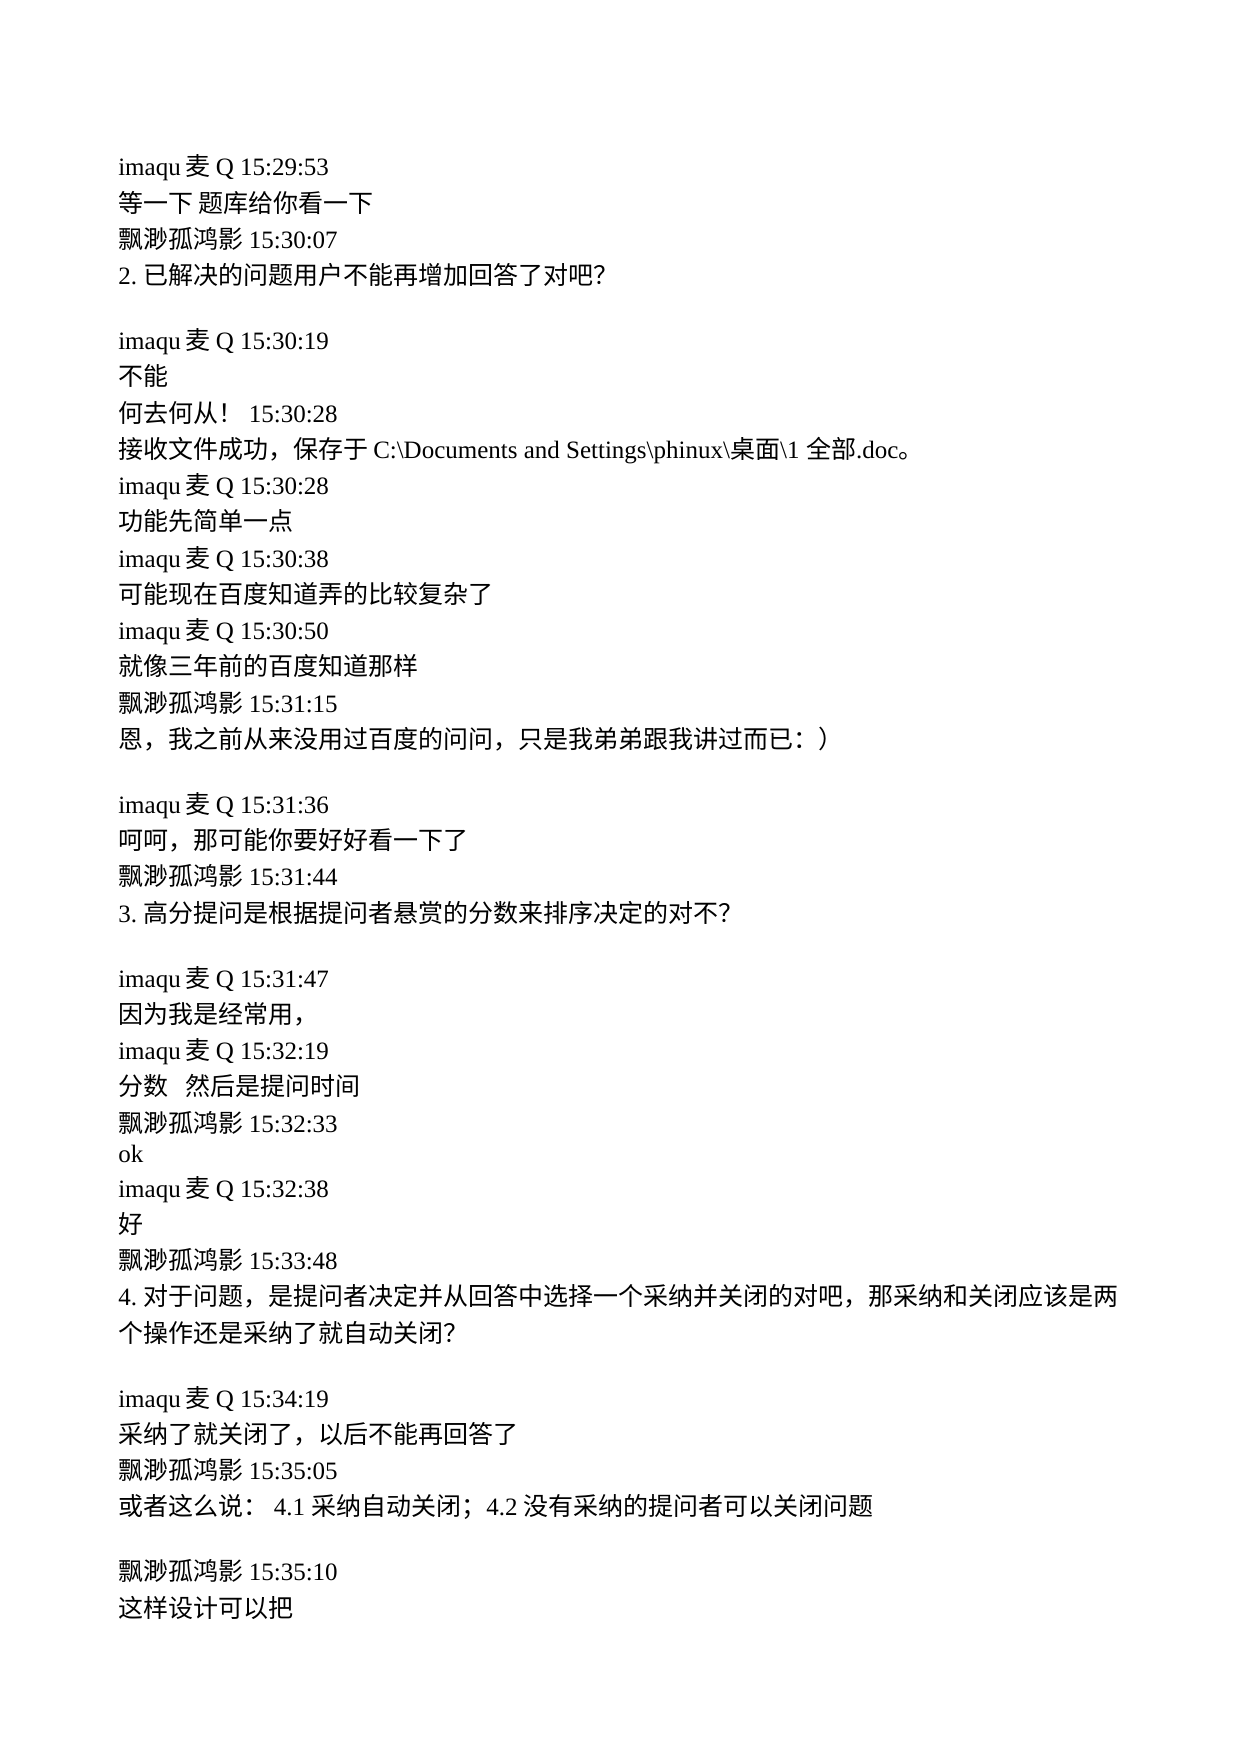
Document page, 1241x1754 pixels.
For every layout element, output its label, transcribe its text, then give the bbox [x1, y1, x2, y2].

text imaqu麦Q 15:32:19 [118, 1031, 1122, 1067]
text imaqu麦Q 15:29:53 [118, 147, 1122, 183]
text 采纳了就关闭了，以后不能再回答了 [118, 1414, 1122, 1451]
text 飘渺孤鸿影 15:30:07 [118, 219, 1122, 256]
text 恩，我之前从来没用过百度的问问，只是我弟弟跟我讲过而已：） [118, 719, 1122, 756]
text imaqu麦Q 15:31:47 [118, 958, 1122, 994]
text 2. 已解决的问题用户不能再增加回答了对吧？ [118, 256, 1122, 292]
text 好 [118, 1204, 1122, 1241]
text 功能先简单一点 [118, 502, 1122, 538]
text 飘渺孤鸿影 15:33:48 [118, 1241, 1122, 1277]
text 不能 [118, 357, 1122, 393]
text 这样设计可以把 [118, 1588, 1122, 1624]
text 4. 对于问题，是提问者决定并从回答中选择一个采纳并关闭的对吧，那采纳和关闭应该是两个操作还是采纳了就自动关闭？ [118, 1277, 1122, 1349]
text imaqu麦Q 15:34:19 [118, 1378, 1122, 1414]
text ok [118, 1139, 1122, 1168]
text imaqu麦Q 15:32:38 [118, 1168, 1122, 1204]
text 因为我是经常用， [118, 994, 1122, 1031]
text 就像三年前的百度知道那样 [118, 647, 1122, 683]
text 等一下 题库给你看一下 [118, 183, 1122, 219]
text 飘渺孤鸿影 15:31:44 [118, 857, 1122, 893]
text 飘渺孤鸿影 15:35:05 [118, 1451, 1122, 1487]
text 或者这么说： 4.1 采纳自动关闭；4.2 没有采纳的提问者可以关闭问题 [118, 1487, 1122, 1523]
text 呵呵，那可能你要好好看一下了 [118, 821, 1122, 857]
text 分数 然后是提问时间 [118, 1067, 1122, 1103]
text imaqu麦Q 15:30:38 [118, 538, 1122, 574]
text imaqu麦Q 15:30:50 [118, 611, 1122, 647]
text imaqu麦Q 15:30:19 [118, 321, 1122, 357]
text 接收文件成功，保存于C:\Documents and Settings\phinux\桌面\1 全部.doc。 [118, 429, 1122, 466]
text 3. 高分提问是根据提问者悬赏的分数来排序决定的对不？ [118, 893, 1122, 929]
text imaqu麦Q 15:31:36 [118, 784, 1122, 821]
text 何去何从！ 15:30:28 [118, 393, 1122, 429]
text 飘渺孤鸿影 15:31:15 [118, 683, 1122, 719]
text 飘渺孤鸿影 15:35:10 [118, 1552, 1122, 1588]
text 可能现在百度知道弄的比较复杂了 [118, 574, 1122, 611]
text 飘渺孤鸿影 15:32:33 [118, 1103, 1122, 1139]
text imaqu麦Q 15:30:28 [118, 466, 1122, 502]
